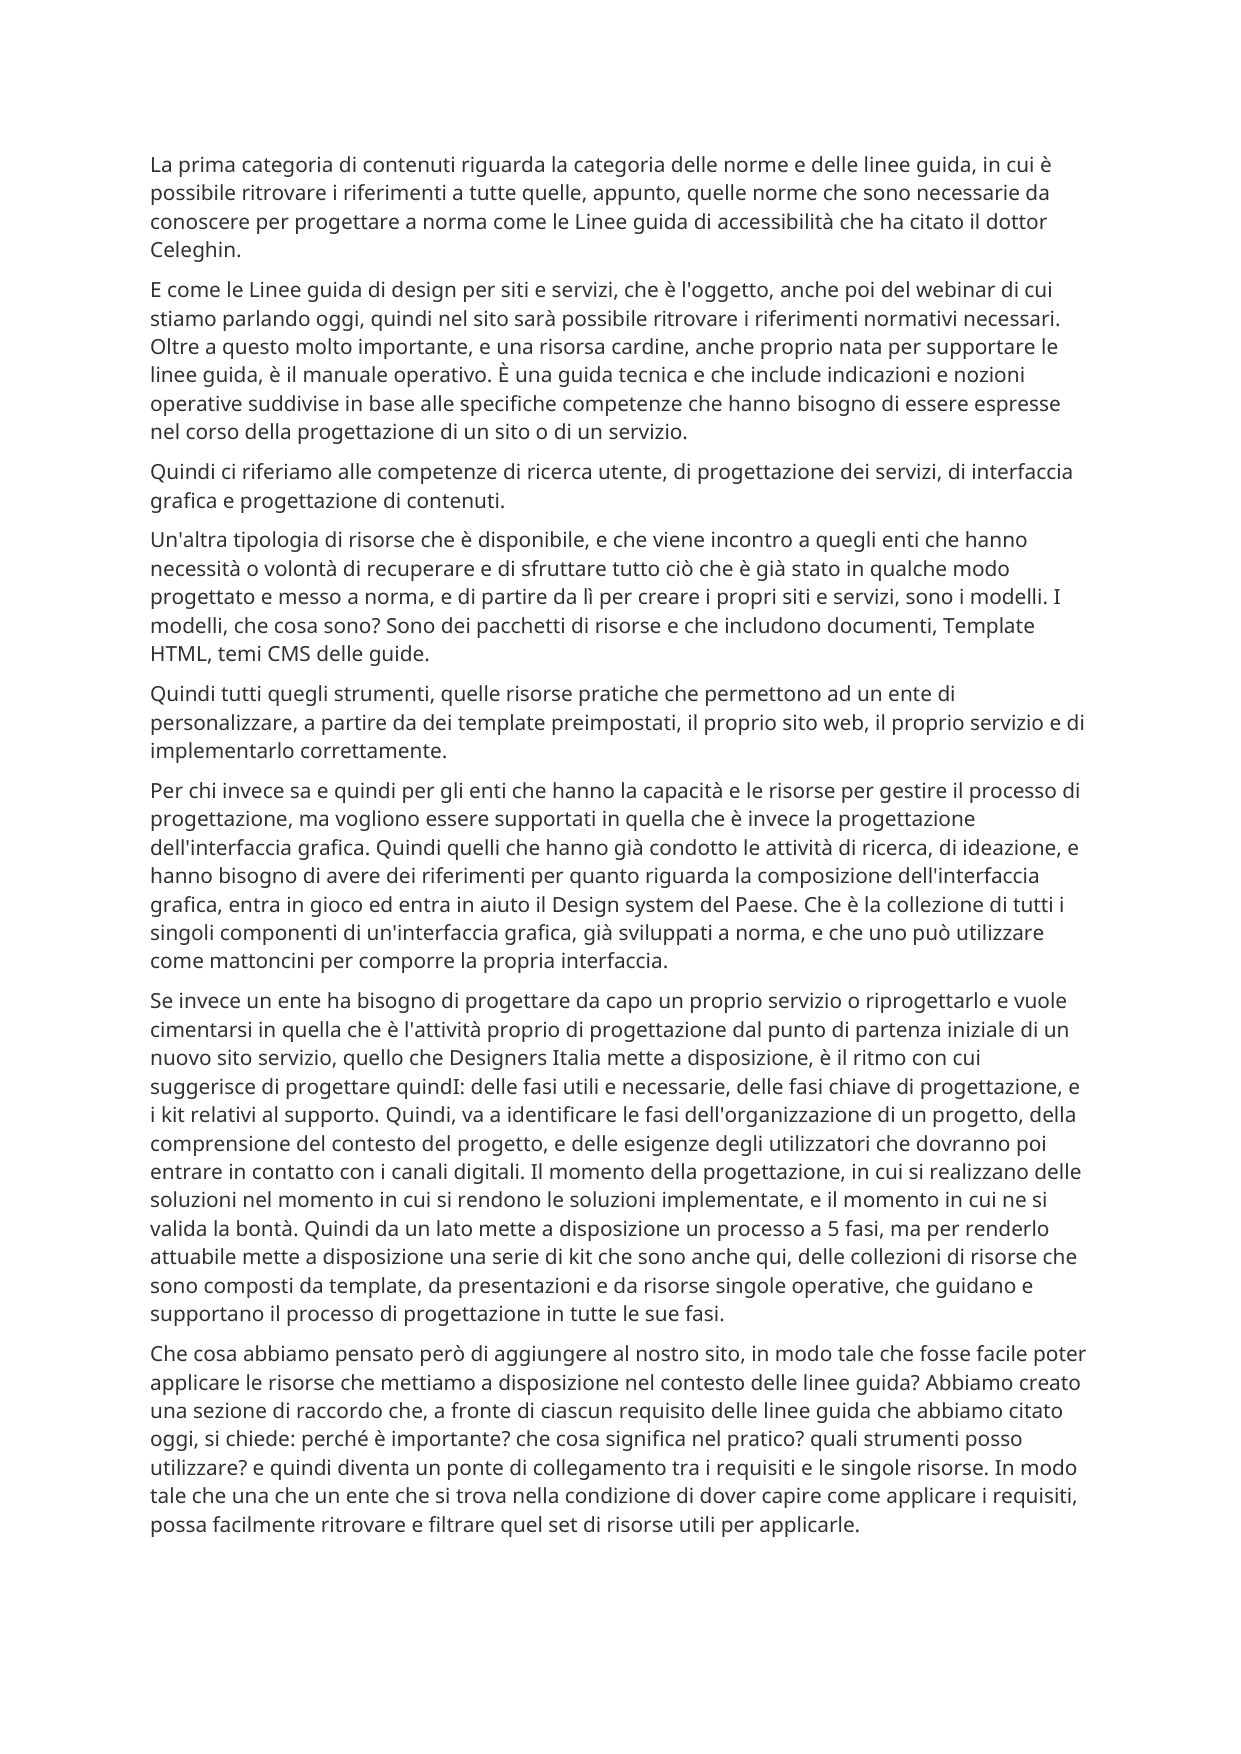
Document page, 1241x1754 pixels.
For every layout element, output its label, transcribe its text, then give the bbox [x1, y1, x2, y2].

text Un'altra tipologia di risorse che è disponibile, e che viene incontro a quegli enti che hanno necessità o volontà di recuperare e di sfruttare tutto ciò che è già stato in qualche modo progettato e messo a norma, e di partire da lì per creare i propri siti e servizi, sono i modelli. I modelli, che cosa sono? Sono dei pacchetti di risorse e che includono documenti, Template HTML, temi CMS delle guide. [150, 526, 1090, 668]
text Se invece un ente ha bisogno di progettare da capo un proprio servizio o riprogettarlo e vuole cimentarsi in quella che è l'attività proprio di progettazione dal punto di partenza iniziale di un nuovo sito servizio, quello che Designers Italia mette a disposizione, è il ritmo con cui suggerisce di progettare quindI: delle fasi utili e necessarie, delle fasi chiave di progettazione, e i kit relativi al supporto. Quindi, va a identificare le fasi dell'organizzazione di un progetto, della comprensione del contesto del progetto, e delle esigenze degli utilizzatori che dovranno poi entrare in contatto con i canali digitali. Il momento della progettazione, in cui si realizzano delle soluzioni nel momento in cui si rendono le soluzioni implementate, e il momento in cui ne si valida la bontà. Quindi da un lato mette a disposizione un processo a 5 fasi, ma per renderlo attuabile mette a disposizione una serie di kit che sono anche qui, delle collezioni di risorse che sono composti da template, da presentazioni e da risorse singole operative, che guidano e supportano il processo di progettazione in tutte le sue fasi. [150, 987, 1090, 1328]
text Quindi ci riferiamo alle competenze di ricerca utente, di progettazione dei servizi, di interfaccia grafica e progettazione di contenuti. [150, 457, 1090, 514]
text La prima categoria di contenuti riguarda la categoria delle norme e delle linee guida, in cui è possibile ritrovare i riferimenti a tutte quelle, appunto, quelle norme che sono necessarie da conoscere per progettare a norma come le Linee guida di accessibilità che ha citato il dottor Celeghin. [150, 150, 1090, 264]
text Quindi tutti quegli strumenti, quelle risorse pratiche che permettono ad un ente di personalizzare, a partire da dei template preimpostati, il proprio sito web, il proprio servizio e di implementarlo correttamente. [150, 679, 1090, 764]
text Che cosa abbiamo pensato però di aggiungere al nostro sito, in modo tale che fosse facile poter applicare le risorse che mettiamo a disposizione nel contesto delle linee guida? Abbiamo creato una sezione di raccordo che, a fronte di ciascun requisito delle linee guida che abbiamo citato oggi, si chiede: perché è importante? che cosa significa nel pratico? quali strumenti posso utilizzare? e quindi diventa un ponte di collegamento tra i requisiti e le singole risorse. In modo tale che una che un ente che si trova nella condizione di dover capire come applicare i requisiti, possa facilmente ritrovare e filtrare quel set di risorse utili per applicarle. [150, 1339, 1090, 1538]
text E come le Linee guida di design per siti e servizi, che è l'oggetto, anche poi del webinar di cui stiamo parlando oggi, quindi nel sito sarà possibile ritrovare i riferimenti normativi necessari. Oltre a questo molto importante, e una risorsa cardine, anche proprio nata per supportare le linee guida, è il manuale operativo. È una guida tecnica e che include indicazioni e nozioni operative suddivise in base alle specifiche competenze che hanno bisogno di essere espresse nel corso della progettazione di un sito o di un servizio. [150, 275, 1090, 446]
text Per chi invece sa e quindi per gli enti che hanno la capacità e le risorse per gestire il processo di progettazione, ma vogliono essere supportati in quella che è invece la progettazione dell'interfaccia grafica. Quindi quelli che hanno già condotto le attività di ricerca, di ideazione, e hanno bisogno di avere dei riferimenti per quanto riguarda la composizione dell'interfaccia grafica, entra in gioco ed entra in aiuto il Design system del Paese. Che è la collezione di tutti i singoli componenti di un'interfaccia grafica, già sviluppati a norma, e che uno può utilizzare come mattoncini per comporre la propria interfaccia. [150, 776, 1090, 975]
